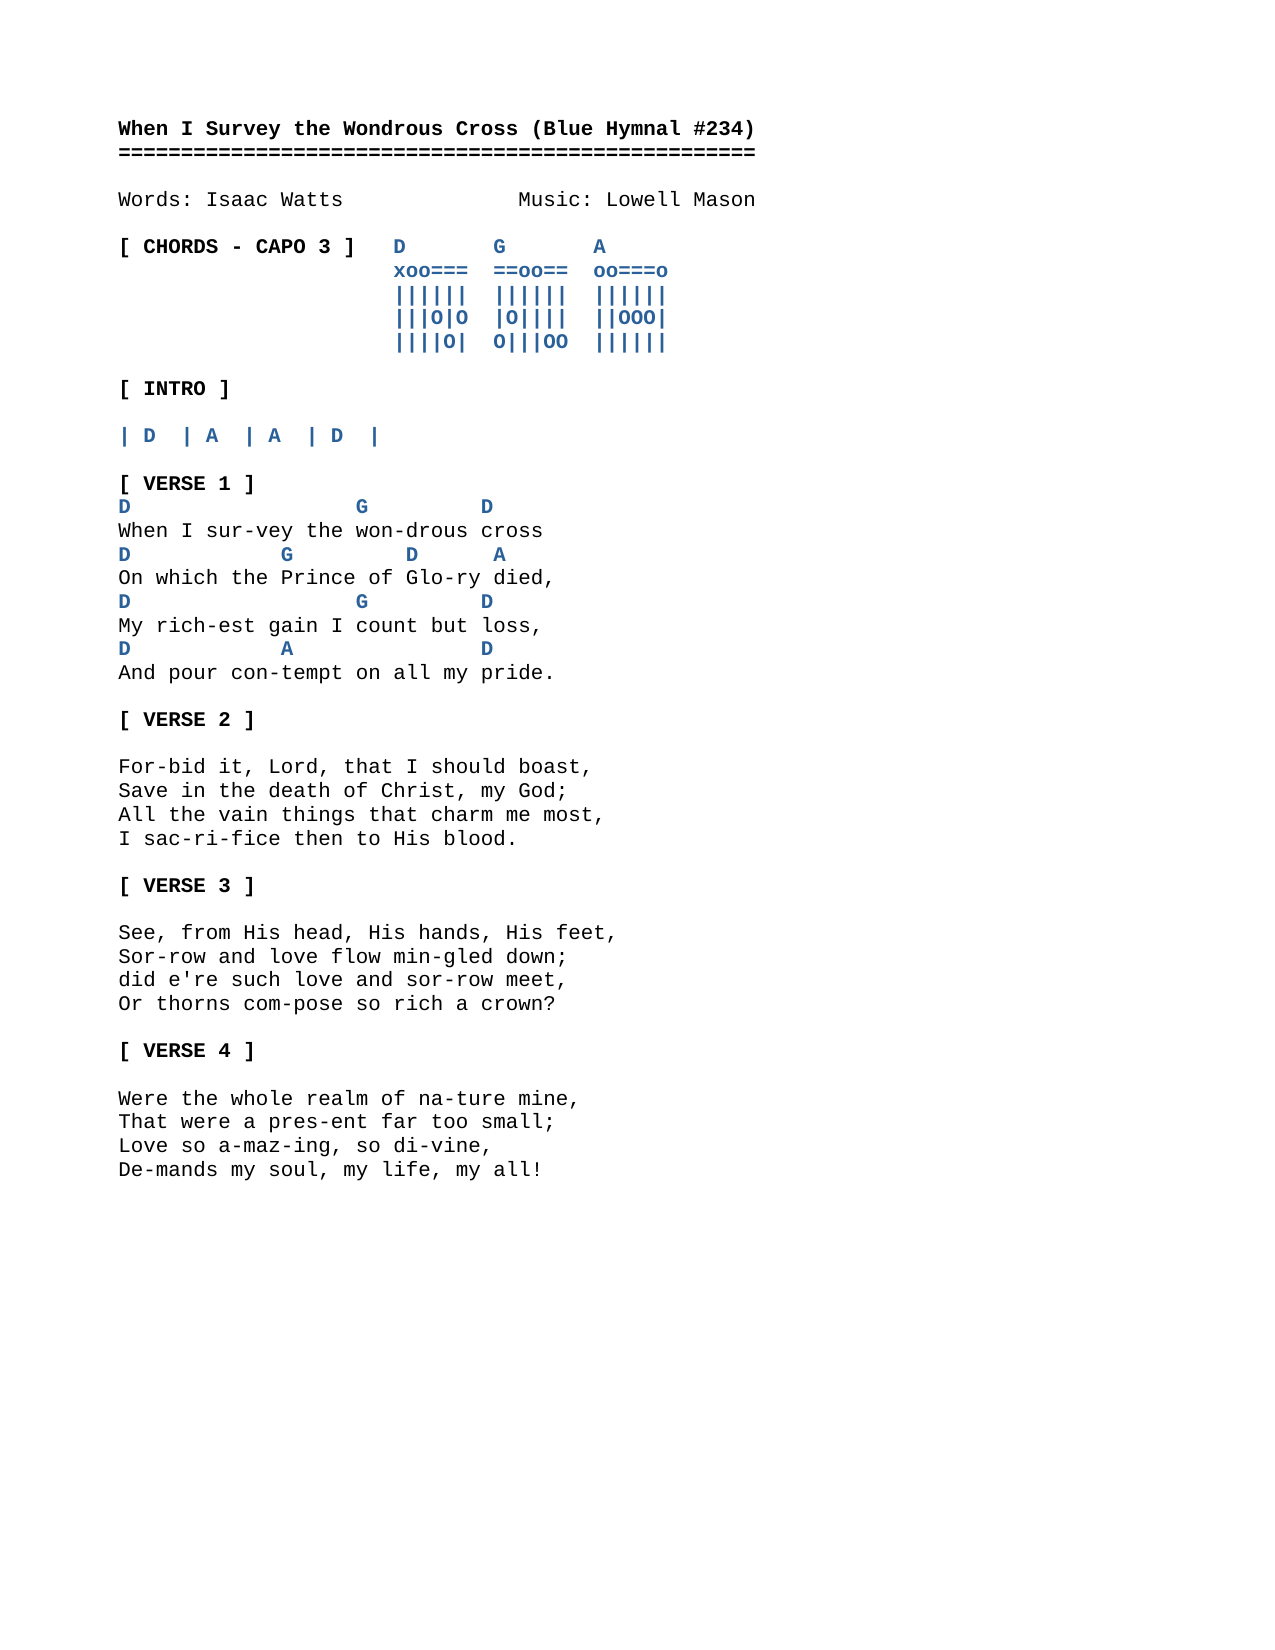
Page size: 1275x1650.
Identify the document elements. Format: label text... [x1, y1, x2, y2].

text D G D [118, 591, 1157, 615]
text did e're such love and sor-row meet, [118, 969, 1157, 993]
text Or thorns com-pose so rich a crown? [118, 993, 1157, 1017]
text [ VERSE 3 ] [118, 875, 1157, 898]
text [ VERSE 4 ] [118, 1040, 1157, 1064]
text [ INTRO ] [118, 378, 1157, 402]
text I sac-ri-fice then to His blood. [118, 827, 1157, 851]
text |||O|O |O|||| ||OOO| [118, 307, 1157, 331]
text De-mands my soul, my life, my all! [118, 1158, 1157, 1182]
text When I sur-vey the won-drous cross [118, 520, 1157, 544]
text When I Survey the Wondrous Cross (Blue Hymnal #234) [118, 118, 1157, 142]
text xoo=== ==oo== oo===o [118, 260, 1157, 284]
text D A D [118, 638, 1157, 662]
text Save in the death of Christ, my God; [118, 780, 1157, 804]
text And pour con-tempt on all my pride. [118, 662, 1157, 686]
text =================================================== [118, 142, 1157, 165]
text Words: Isaac Watts Music: Lowell Mason [118, 189, 1157, 213]
text [ VERSE 2 ] [118, 709, 1157, 733]
text D G D A [118, 544, 1157, 567]
text My rich-est gain I count but loss, [118, 615, 1157, 638]
text |||||| |||||| |||||| [118, 284, 1157, 307]
text That were a pres-ent far too small; [118, 1111, 1157, 1135]
text Were the whole realm of na-ture mine, [118, 1088, 1157, 1111]
text For-bid it, Lord, that I should boast, [118, 757, 1157, 780]
text Love so a-maz-ing, so di-vine, [118, 1135, 1157, 1158]
text | D | A | A | D | [118, 426, 1157, 449]
text All the vain things that charm me most, [118, 804, 1157, 827]
text See, from His head, His hands, His feet, [118, 922, 1157, 946]
text Sor-row and love flow min-gled down; [118, 946, 1157, 969]
text D G D [118, 496, 1157, 520]
text [ VERSE 1 ] [118, 473, 1157, 496]
text ||||O| O|||OO |||||| [118, 331, 1157, 354]
text [ CHORDS - CAPO 3 ] D G A [118, 236, 1157, 260]
text On which the Prince of Glo-ry died, [118, 567, 1157, 591]
